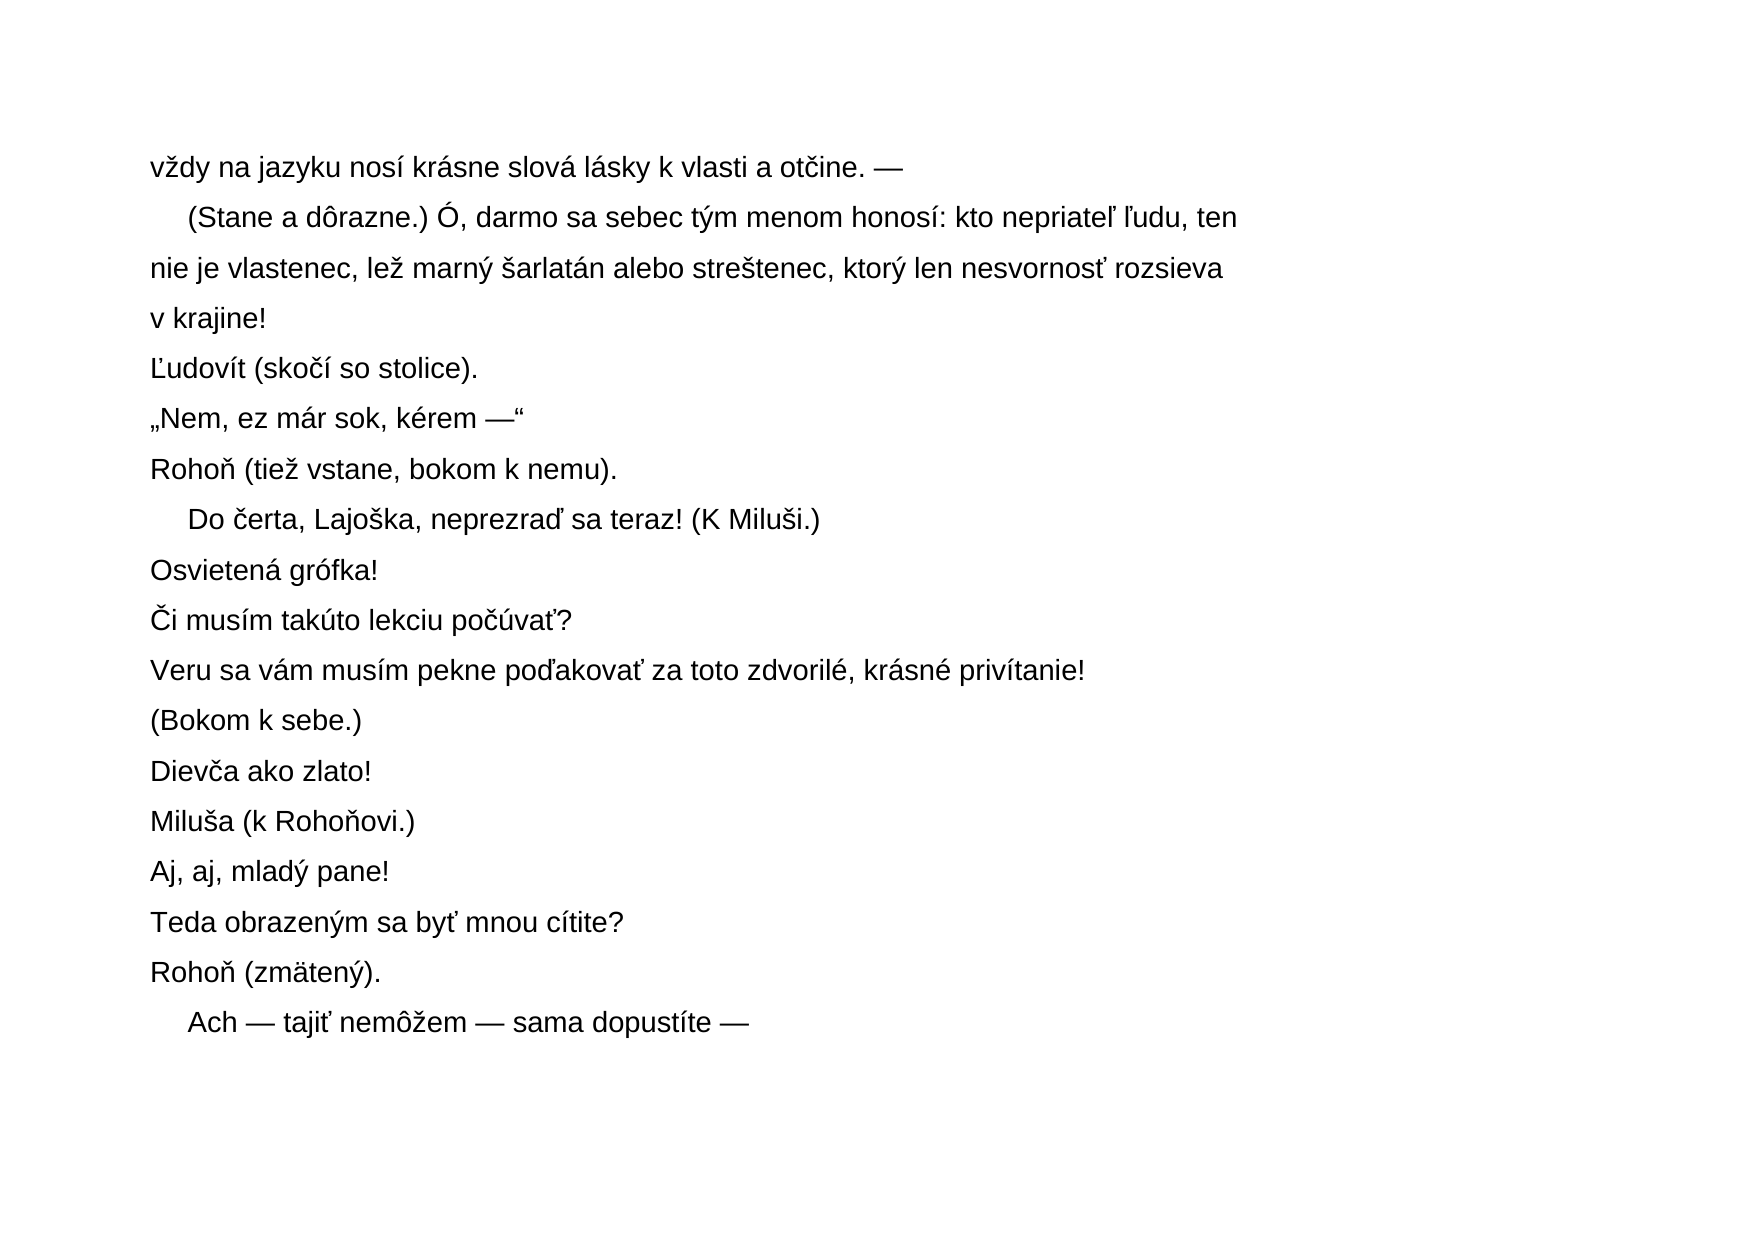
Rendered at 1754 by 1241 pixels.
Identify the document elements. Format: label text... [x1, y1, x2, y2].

text Aj, aj, mladý pane! [150, 854, 1243, 888]
text Osvietená grófka! [150, 552, 1243, 586]
text Rohoň (zmätený). [150, 955, 1243, 988]
text vždy na jazyku nosí krásne slová lásky k vlasti a otčine. — [150, 150, 1243, 183]
text Ach — tajiť nemôžem — sama dopustíte — [150, 1005, 1243, 1039]
text Či musím takúto lekciu počúvať? [150, 603, 1243, 636]
text Miluša (k Rohoňovi.) [150, 804, 1243, 838]
text Do čerta, Lajoška, neprezraď sa teraz! (K Miluši.) [150, 502, 1243, 536]
text Dievča ako zlato! [150, 754, 1243, 787]
text (Bokom k sebe.) [150, 703, 1243, 737]
text Teda obrazeným sa byť mnou cítite? [150, 905, 1243, 938]
text „Nem, ez már sok, kérem —“ [150, 402, 1243, 435]
text Rohoň (tiež vstane, bokom k nemu). [150, 452, 1243, 485]
text Veru sa vám musím pekne poďakovať za toto zdvorilé, krásné privítanie! [150, 653, 1243, 687]
text Ľudovít (skočí so stolice). [150, 351, 1243, 385]
text (Stane a dôrazne.) Ó, darmo sa sebec tým menom honosí: kto nepriateľ ľudu, ten nie je vlastenec, lež marný šarlatán alebo streštenec, ktorý len nesvornosť rozsieva v krajine! [150, 200, 1243, 334]
